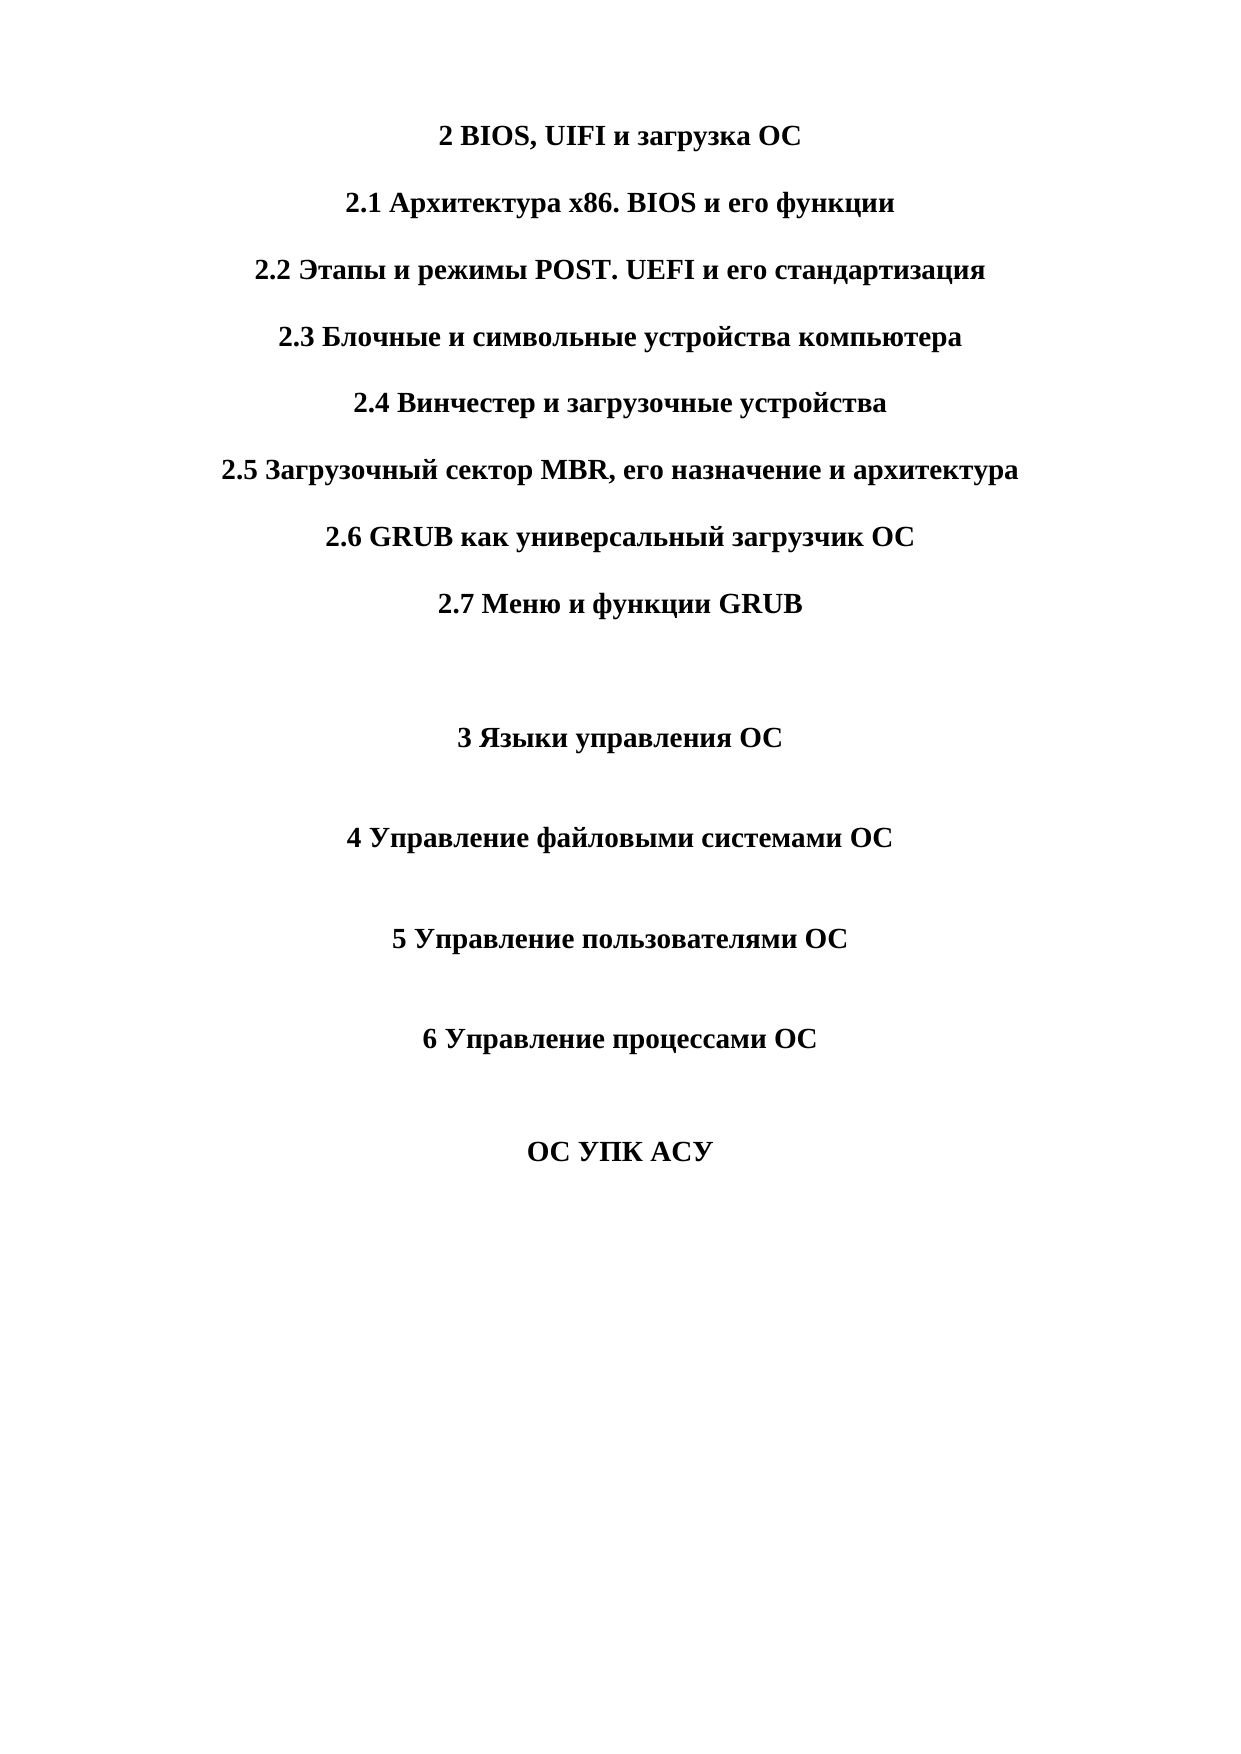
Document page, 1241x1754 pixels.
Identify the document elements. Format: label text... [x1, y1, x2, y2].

subtitle 6 Управление процессами ОС [118, 1021, 1122, 1055]
subtitle 2.5 Загрузочный сектор MBR, его назначение и архитектура [118, 452, 1122, 486]
subtitle 2.7 Меню и функции GRUB [118, 586, 1122, 620]
subtitle 5 Управление пользователями ОС [118, 921, 1122, 954]
subtitle 2.6 GRUB как универсальный загрузчик ОС [118, 519, 1122, 553]
subtitle 2 BIOS, UIFI и загрузка ОС [118, 118, 1122, 152]
subtitle 2.1 Архитектура x86. BIOS и его функции [118, 185, 1122, 218]
subtitle 2.3 Блочные и символьные устройства компьютера [118, 319, 1122, 352]
text ОС УПК АСУ [118, 1134, 1122, 1168]
subtitle 2.4 Винчестер и загрузочные устройства [118, 386, 1122, 419]
subtitle 3 Языки управления ОС [118, 720, 1122, 754]
subtitle 4 Управление файловыми системами ОС [118, 821, 1122, 854]
subtitle 2.2 Этапы и режимы POST. UEFI и его стандартизация [118, 252, 1122, 285]
